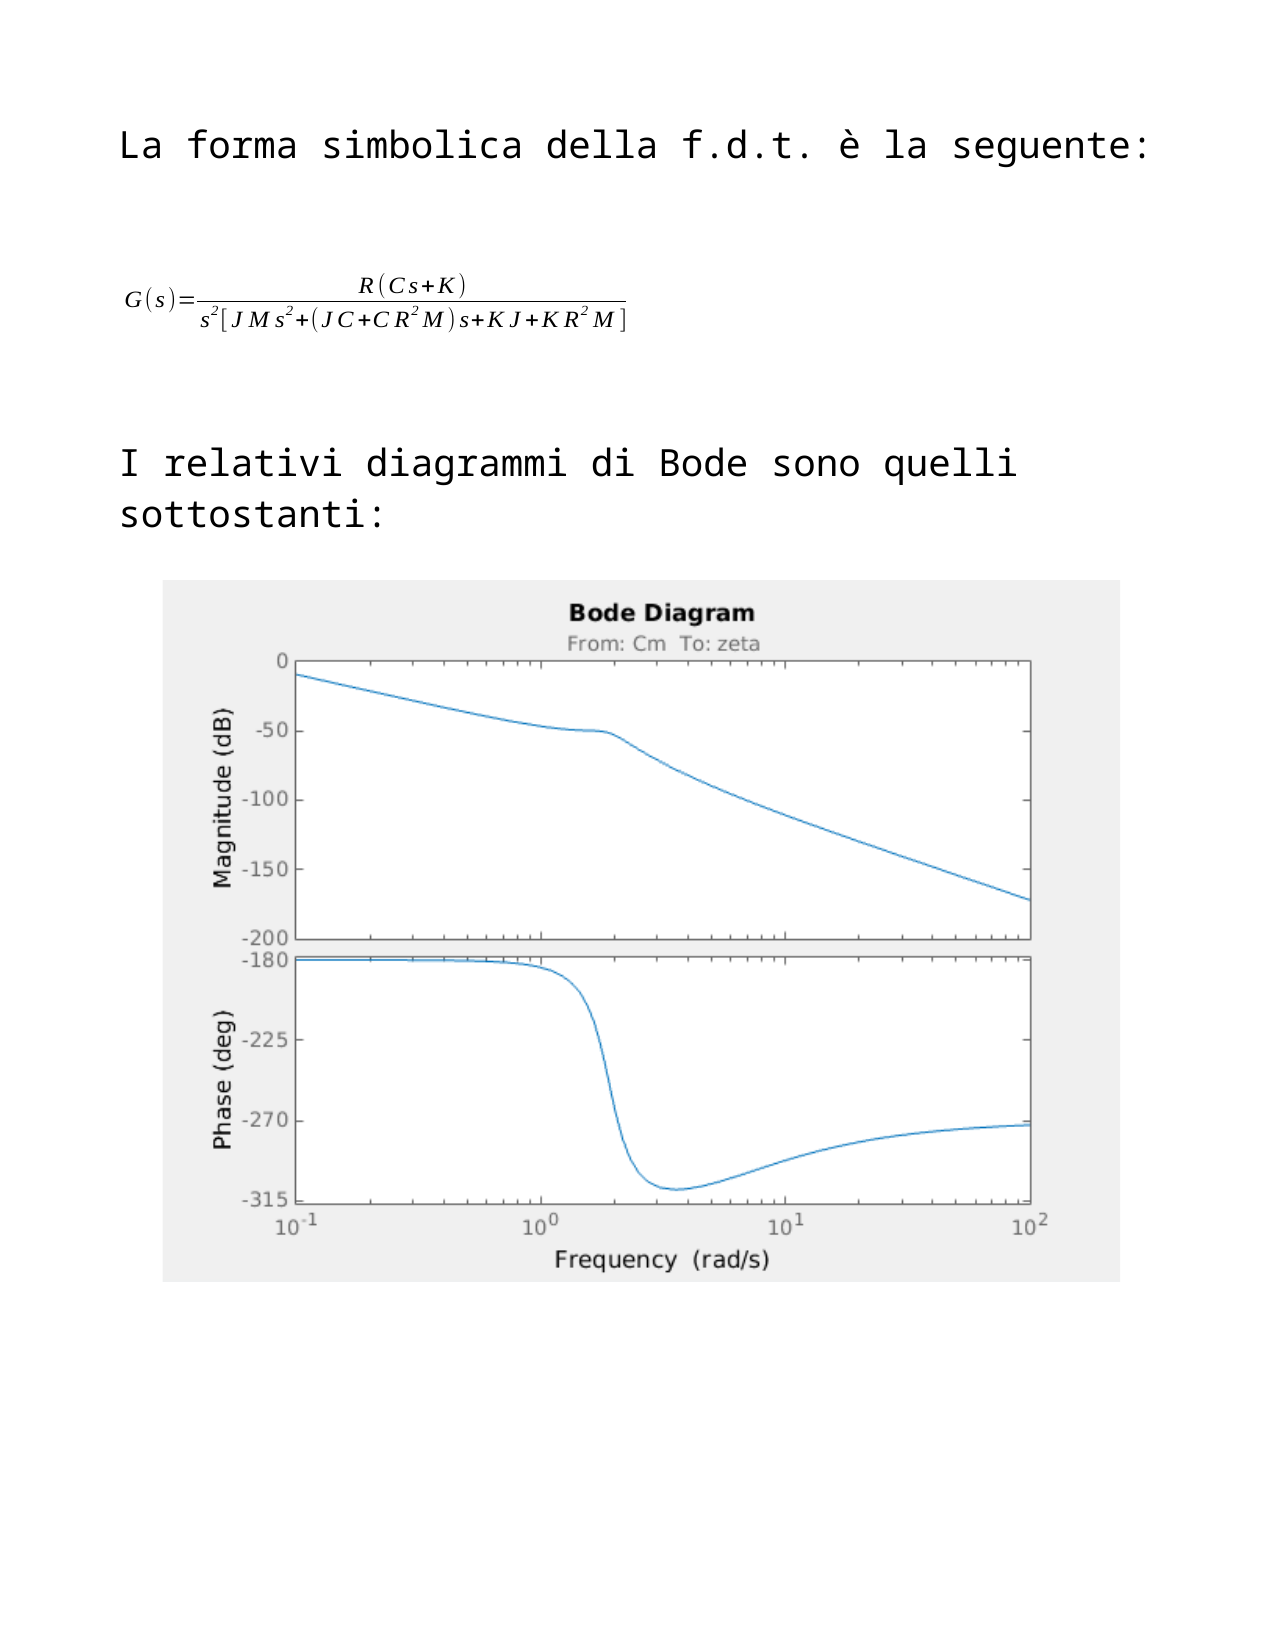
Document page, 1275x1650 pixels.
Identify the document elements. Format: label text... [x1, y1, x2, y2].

text I relativi diagrammi di Bode sono quelli sottostanti: [118, 436, 1157, 538]
picture [162, 580, 1121, 1282]
text La forma simbolica della f.d.t. è la seguente: [118, 118, 1157, 169]
